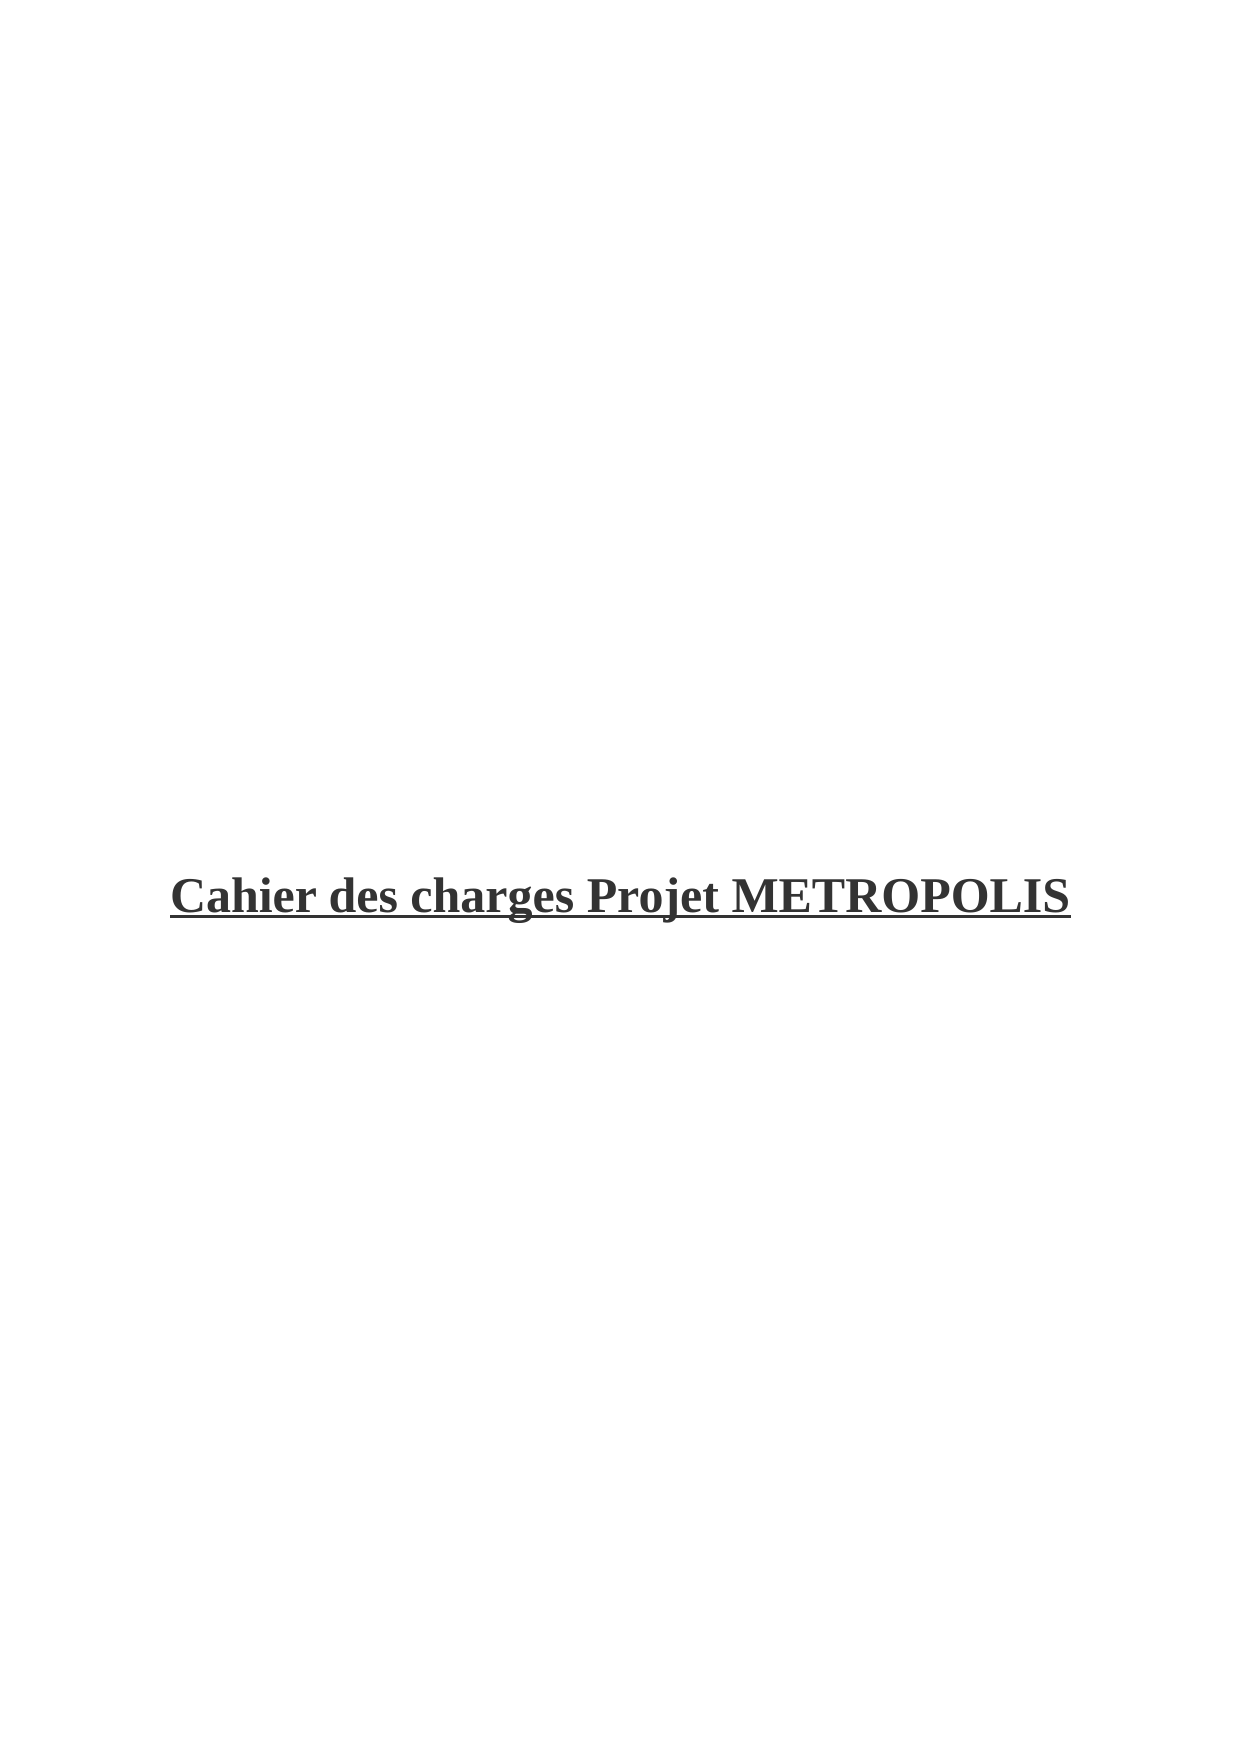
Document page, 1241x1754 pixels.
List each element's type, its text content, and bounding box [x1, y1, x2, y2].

text Cahier des charges Projet METROPOLIS [118, 866, 1122, 923]
